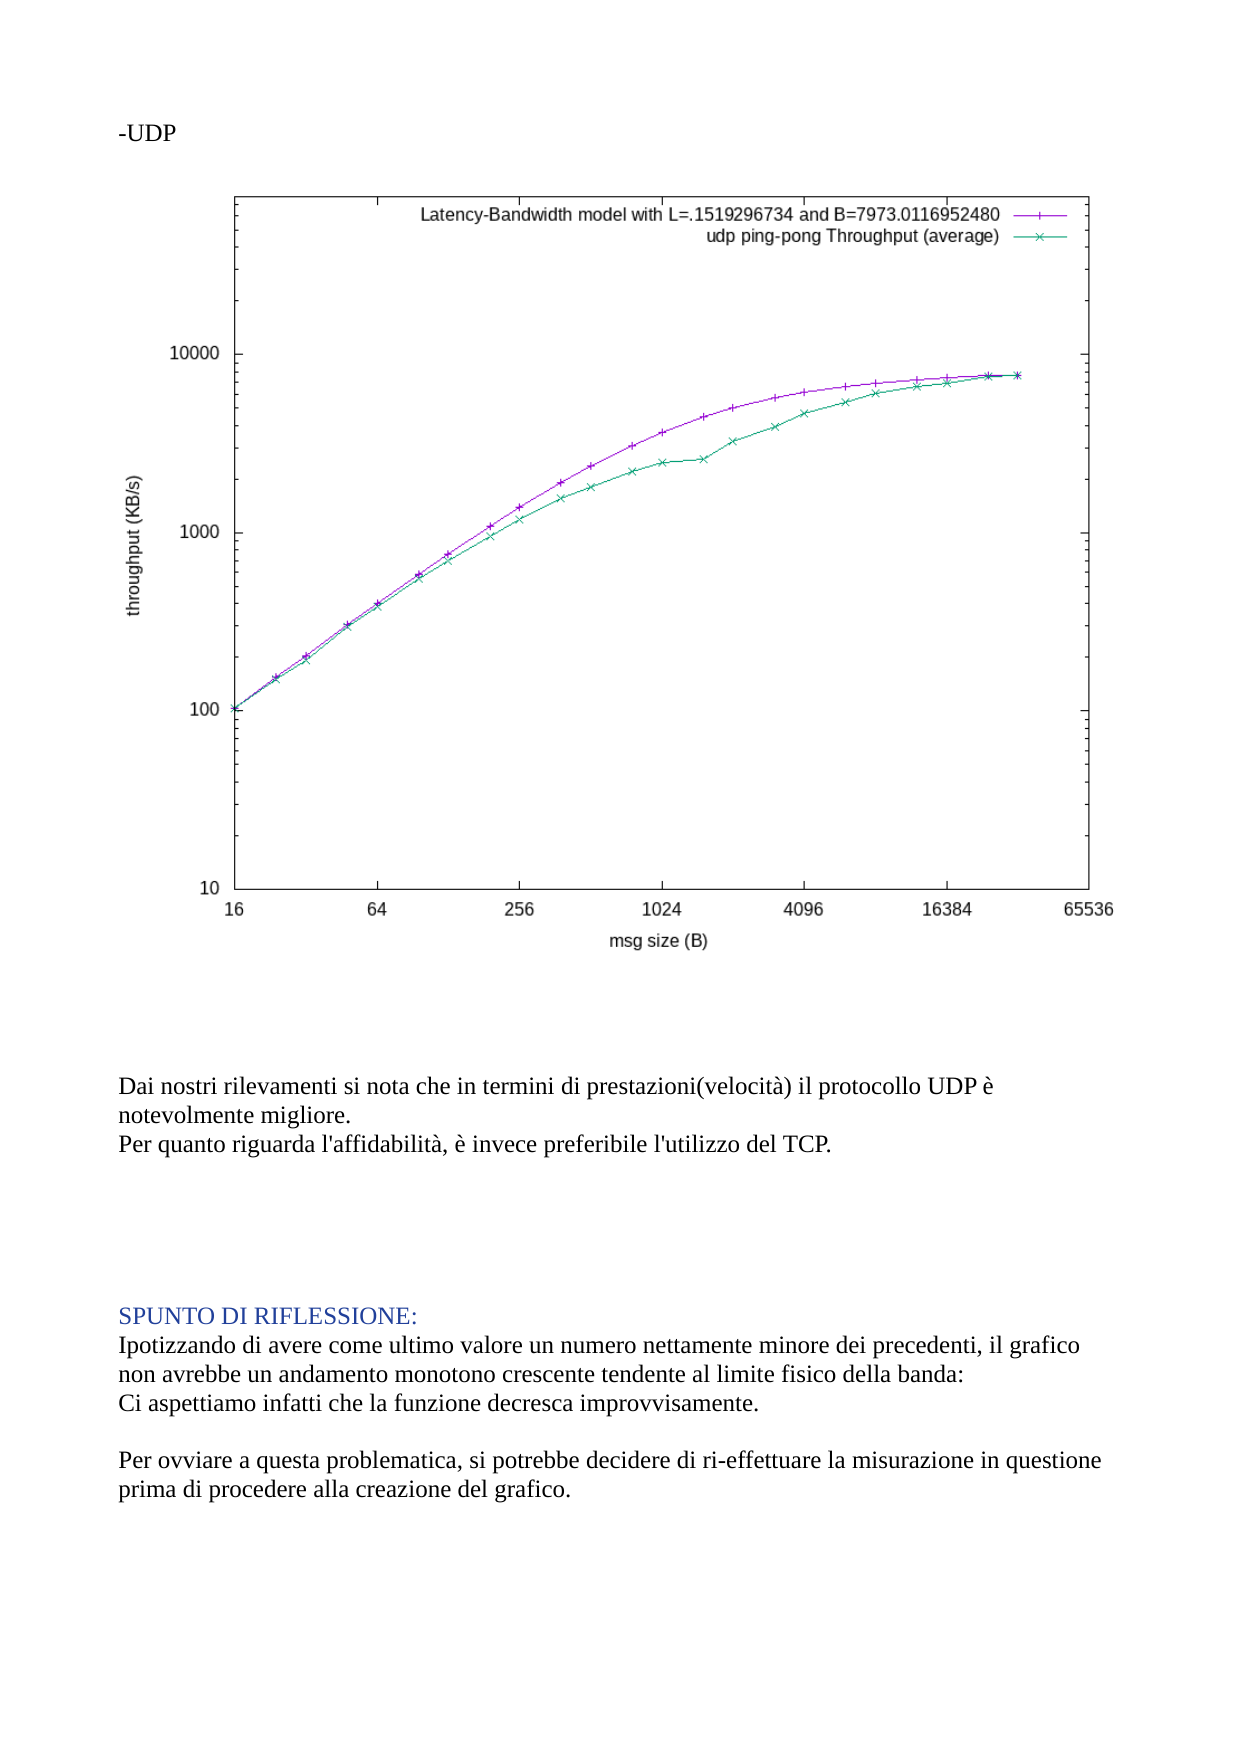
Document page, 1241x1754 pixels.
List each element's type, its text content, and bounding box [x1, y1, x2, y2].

text Ci aspettiamo infatti che la funzione decresca improvvisamente. [118, 1388, 1122, 1416]
text Per ovviare a questa problematica, si potrebbe decidere di ri-effettuare la misurazione in questione prima di procedere alla creazione del grafico. [118, 1445, 1122, 1503]
text SPUNTO DI RIFLESSIONE: [118, 1301, 1122, 1330]
text Dai nostri rilevamenti si nota che in termini di prestazioni(velocità) il protocollo UDP è notevolmente migliore. [118, 1071, 1122, 1129]
picture [118, 175, 1123, 957]
text Ipotizzando di avere come ultimo valore un numero nettamente minore dei precedenti, il grafico non avrebbe un andamento monotono crescente tendente al limite fisico della banda: [118, 1330, 1122, 1388]
text Per quanto riguarda l'affidabilità, è invece preferibile l'utilizzo del TCP. [118, 1129, 1122, 1158]
text -UDP [118, 118, 1122, 147]
